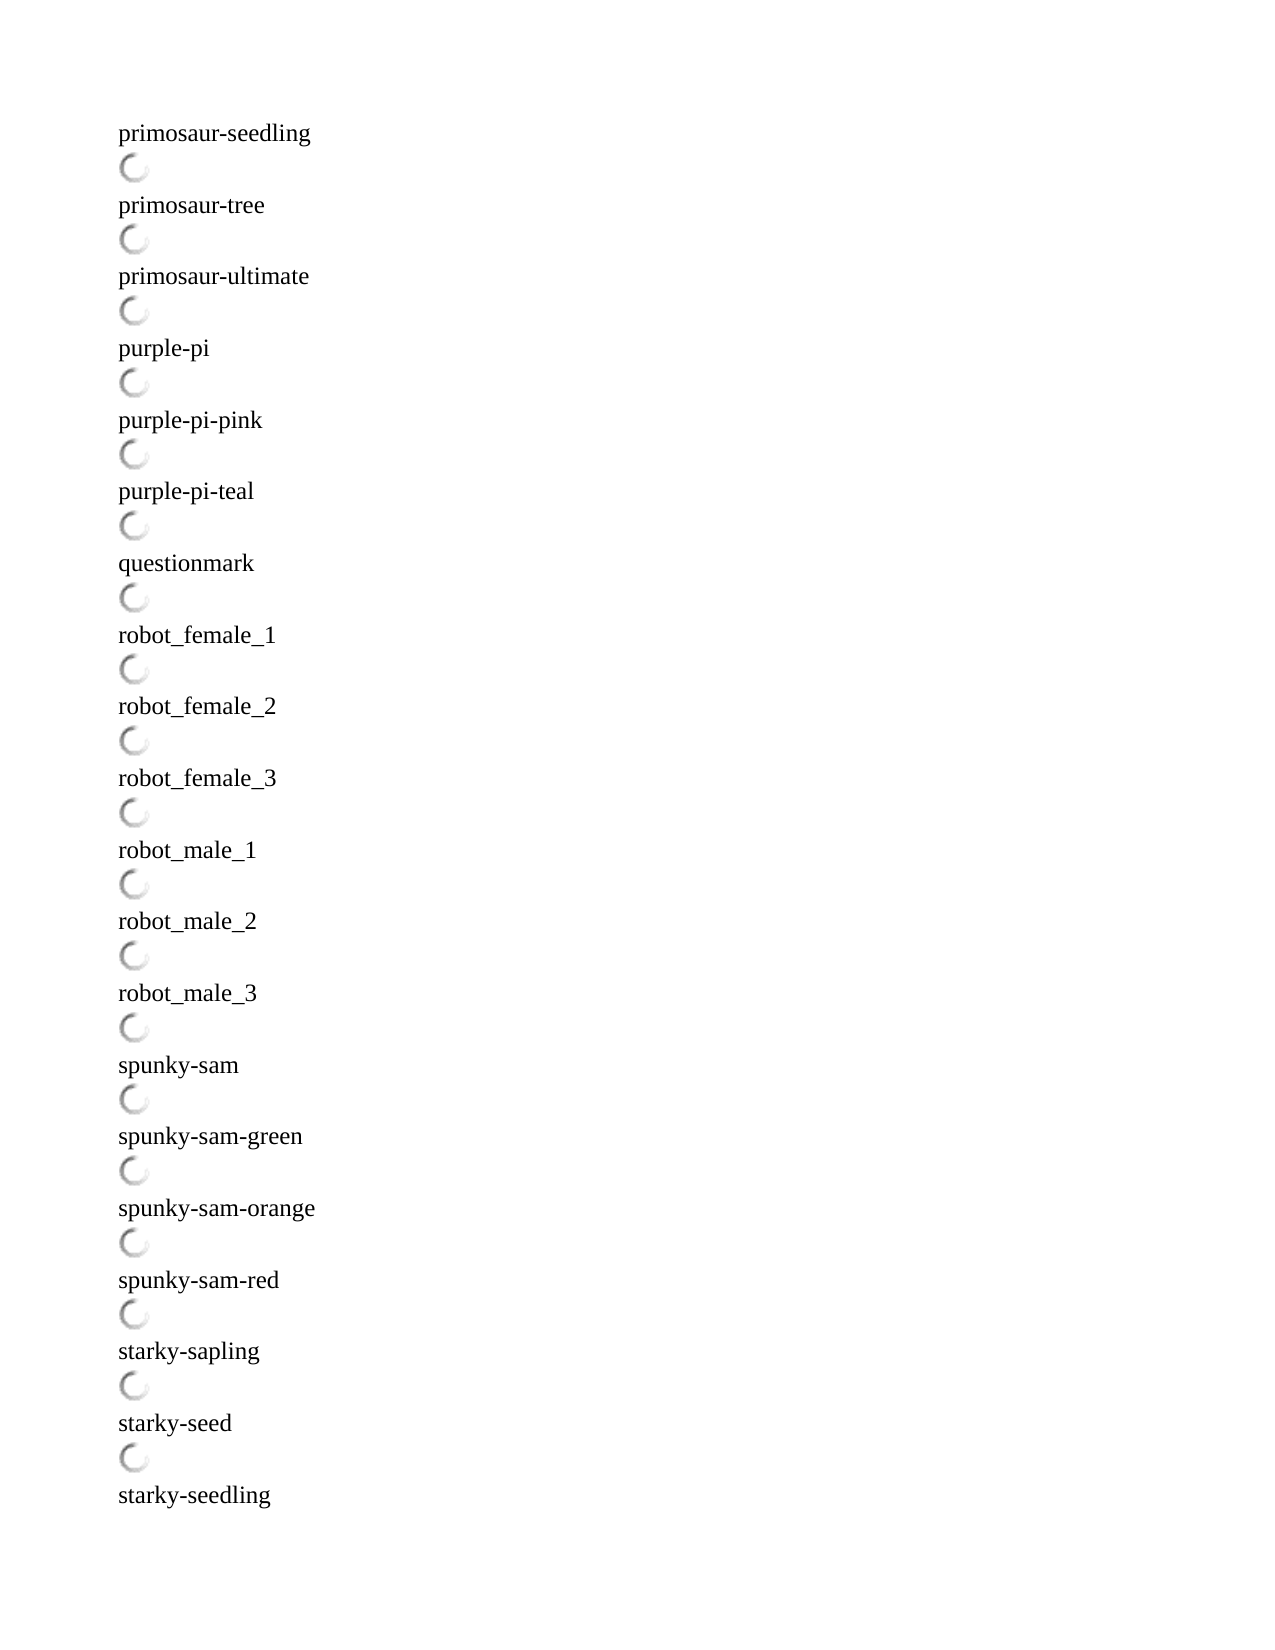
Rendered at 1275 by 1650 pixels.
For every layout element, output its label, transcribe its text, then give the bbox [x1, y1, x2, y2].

picture [118, 222, 153, 258]
picture [118, 1082, 153, 1118]
picture [118, 151, 153, 186]
text primosaur-seedling [118, 118, 1157, 147]
picture [118, 1154, 153, 1189]
picture [118, 1441, 153, 1476]
text robot_female_1 [118, 620, 1157, 648]
picture [118, 1369, 153, 1404]
picture [118, 1297, 153, 1333]
text primosaur-tree [118, 190, 1157, 218]
text primosaur-ultimate [118, 261, 1157, 290]
picture [118, 652, 153, 688]
picture [118, 867, 153, 903]
text robot_male_1 [118, 835, 1157, 863]
picture [118, 939, 153, 974]
text robot_male_3 [118, 978, 1157, 1007]
text spunky-sam-green [118, 1121, 1157, 1150]
text spunky-sam [118, 1050, 1157, 1078]
text purple-pi-pink [118, 405, 1157, 433]
picture [118, 437, 153, 473]
text robot_female_2 [118, 691, 1157, 720]
text purple-pi [118, 333, 1157, 362]
picture [118, 581, 153, 616]
picture [118, 366, 153, 401]
text starky-seed [118, 1408, 1157, 1437]
picture [118, 796, 153, 831]
text starky-seedling [118, 1480, 1157, 1508]
text starky-sapling [118, 1336, 1157, 1365]
picture [118, 509, 153, 544]
text robot_male_2 [118, 906, 1157, 935]
text spunky-sam-orange [118, 1193, 1157, 1222]
text robot_female_3 [118, 763, 1157, 792]
picture [118, 294, 153, 329]
picture [118, 1011, 153, 1046]
picture [118, 724, 153, 759]
picture [118, 1226, 153, 1261]
text spunky-sam-red [118, 1265, 1157, 1293]
text questionmark [118, 548, 1157, 577]
text purple-pi-teal [118, 476, 1157, 505]
